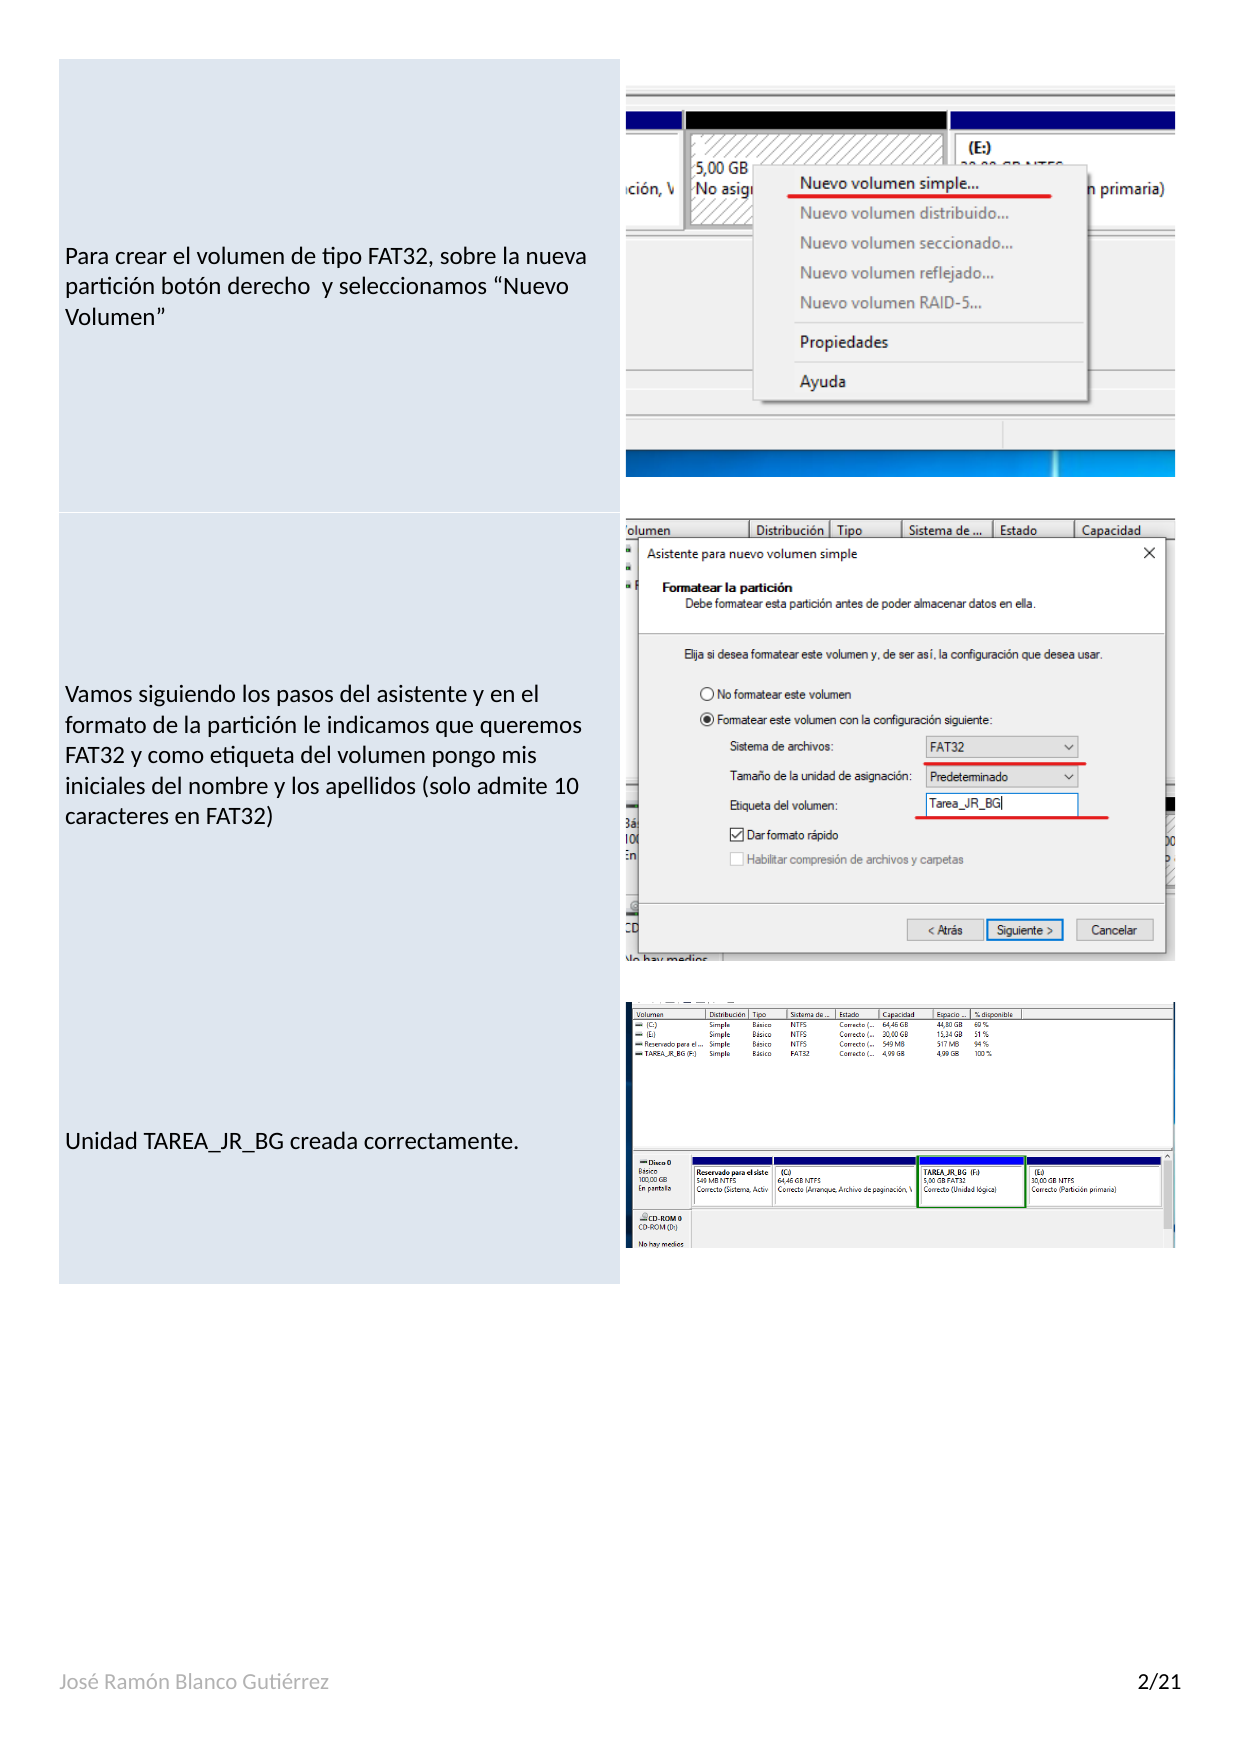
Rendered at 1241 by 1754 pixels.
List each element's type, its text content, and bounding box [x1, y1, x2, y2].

table_cell [620, 513, 1181, 997]
table_cell Para crear el volumen de tipo FAT32, sobre la nueva partición botón derecho y seleccionamos “Nuevo Volumen” [59, 59, 620, 512]
table_cell Unidad TAREA_JR_BG creada correctamente. [59, 997, 620, 1284]
table_cell [59, 1284, 1181, 1601]
picture [625, 1002, 1176, 1248]
table_cell [620, 59, 1181, 512]
picture [625, 518, 1176, 961]
table_cell [620, 997, 1181, 1284]
table_cell Vamos siguiendo los pasos del asistente y en el formato de la partición le indicamos que queremos FAT32 y como etiqueta del volumen pongo mis iniciales del nombre y los apellidos (solo admite 10 caracteres en FAT32) [59, 513, 620, 997]
picture [625, 64, 1176, 477]
